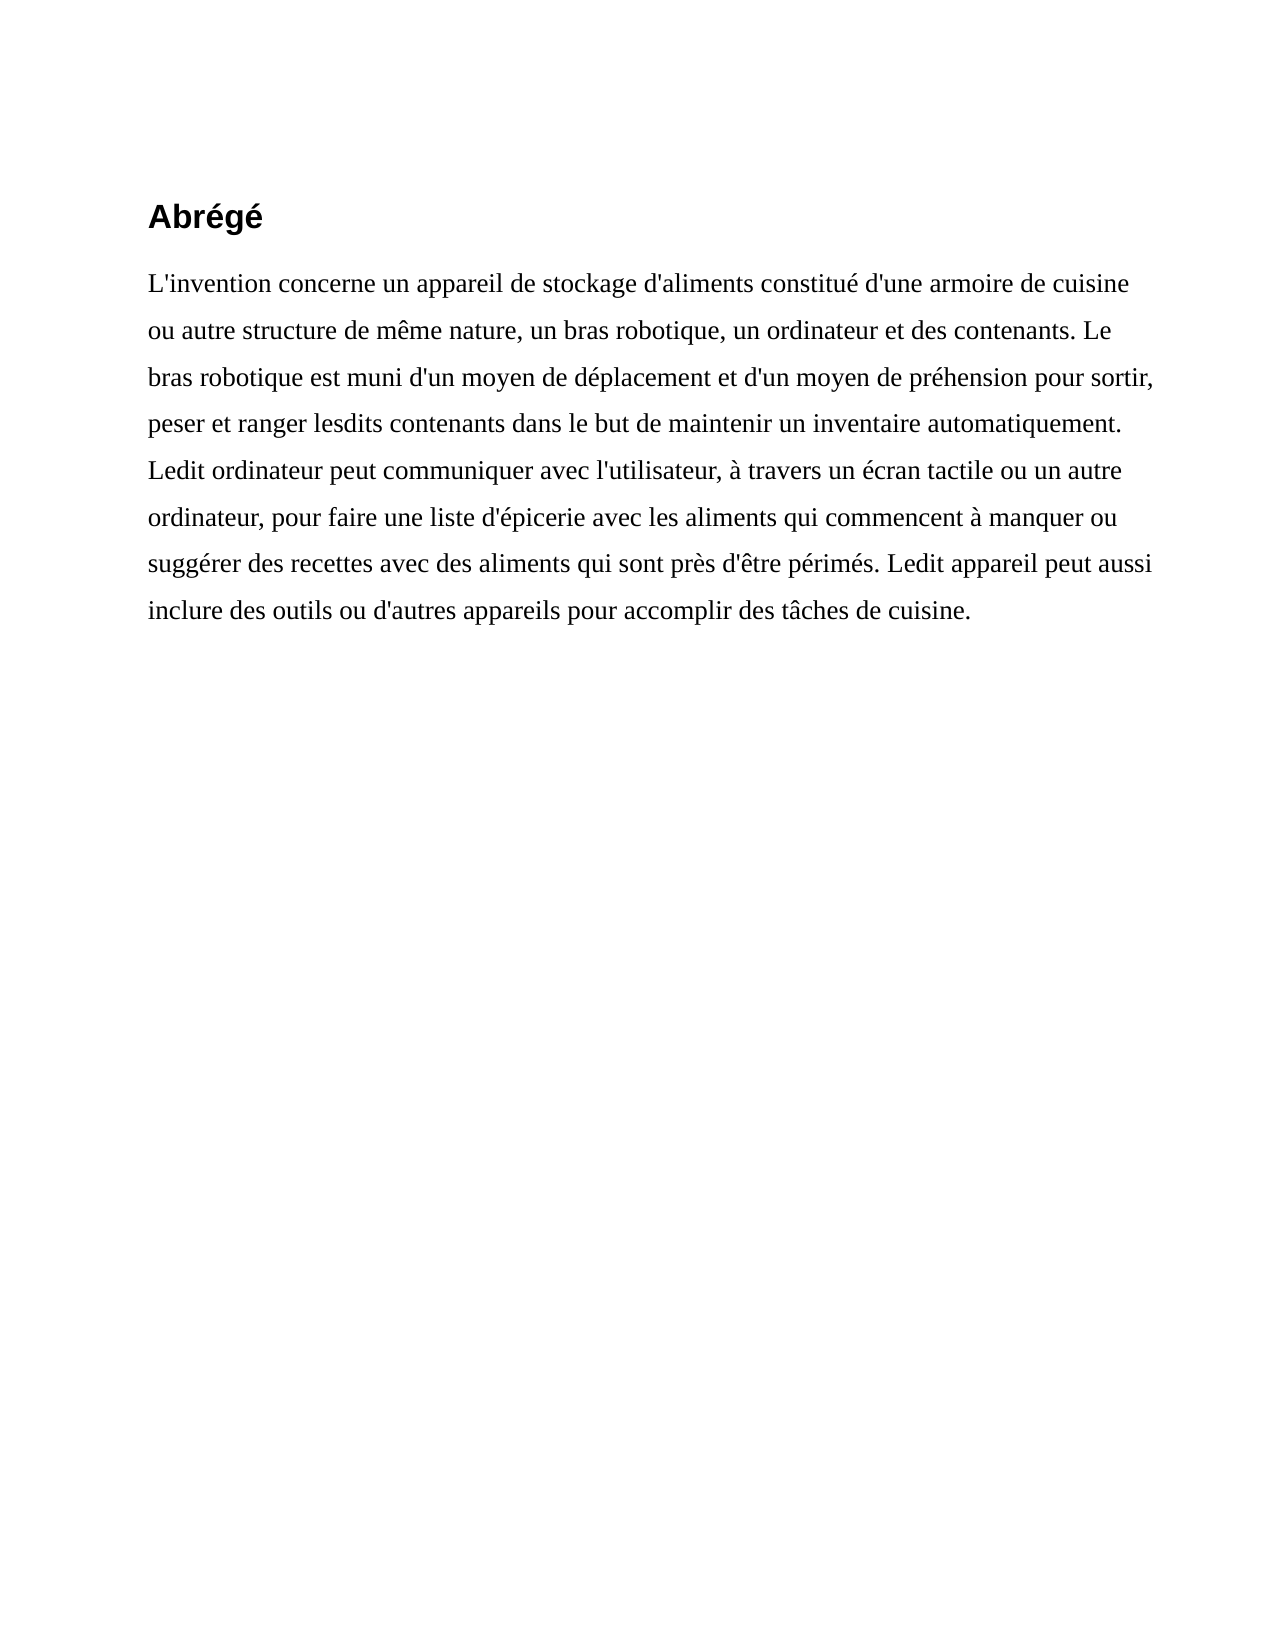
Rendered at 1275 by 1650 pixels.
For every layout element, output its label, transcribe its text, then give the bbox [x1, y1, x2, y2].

text L'invention concerne un appareil de stockage d'aliments constitué d'une armoire de cuisine ou autre structure de même nature, un bras robotique, un ordinateur et des contenants. Le bras robotique est muni d'un moyen de déplacement et d'un moyen de préhension pour sortir, peser et ranger lesdits contenants dans le but de maintenir un inventaire automatiquement. Ledit ordinateur peut communiquer avec l'utilisateur, à travers un écran tactile ou un autre ordinateur, pour faire une liste d'épicerie avec les aliments qui commencent à manquer ou suggérer des recettes avec des aliments qui sont près d'être périmés. Ledit appareil peut aussi inclure des outils ou d'autres appareils pour accomplir des tâches de cuisine. [148, 268, 1157, 625]
subtitle Abrégé [148, 197, 1157, 236]
